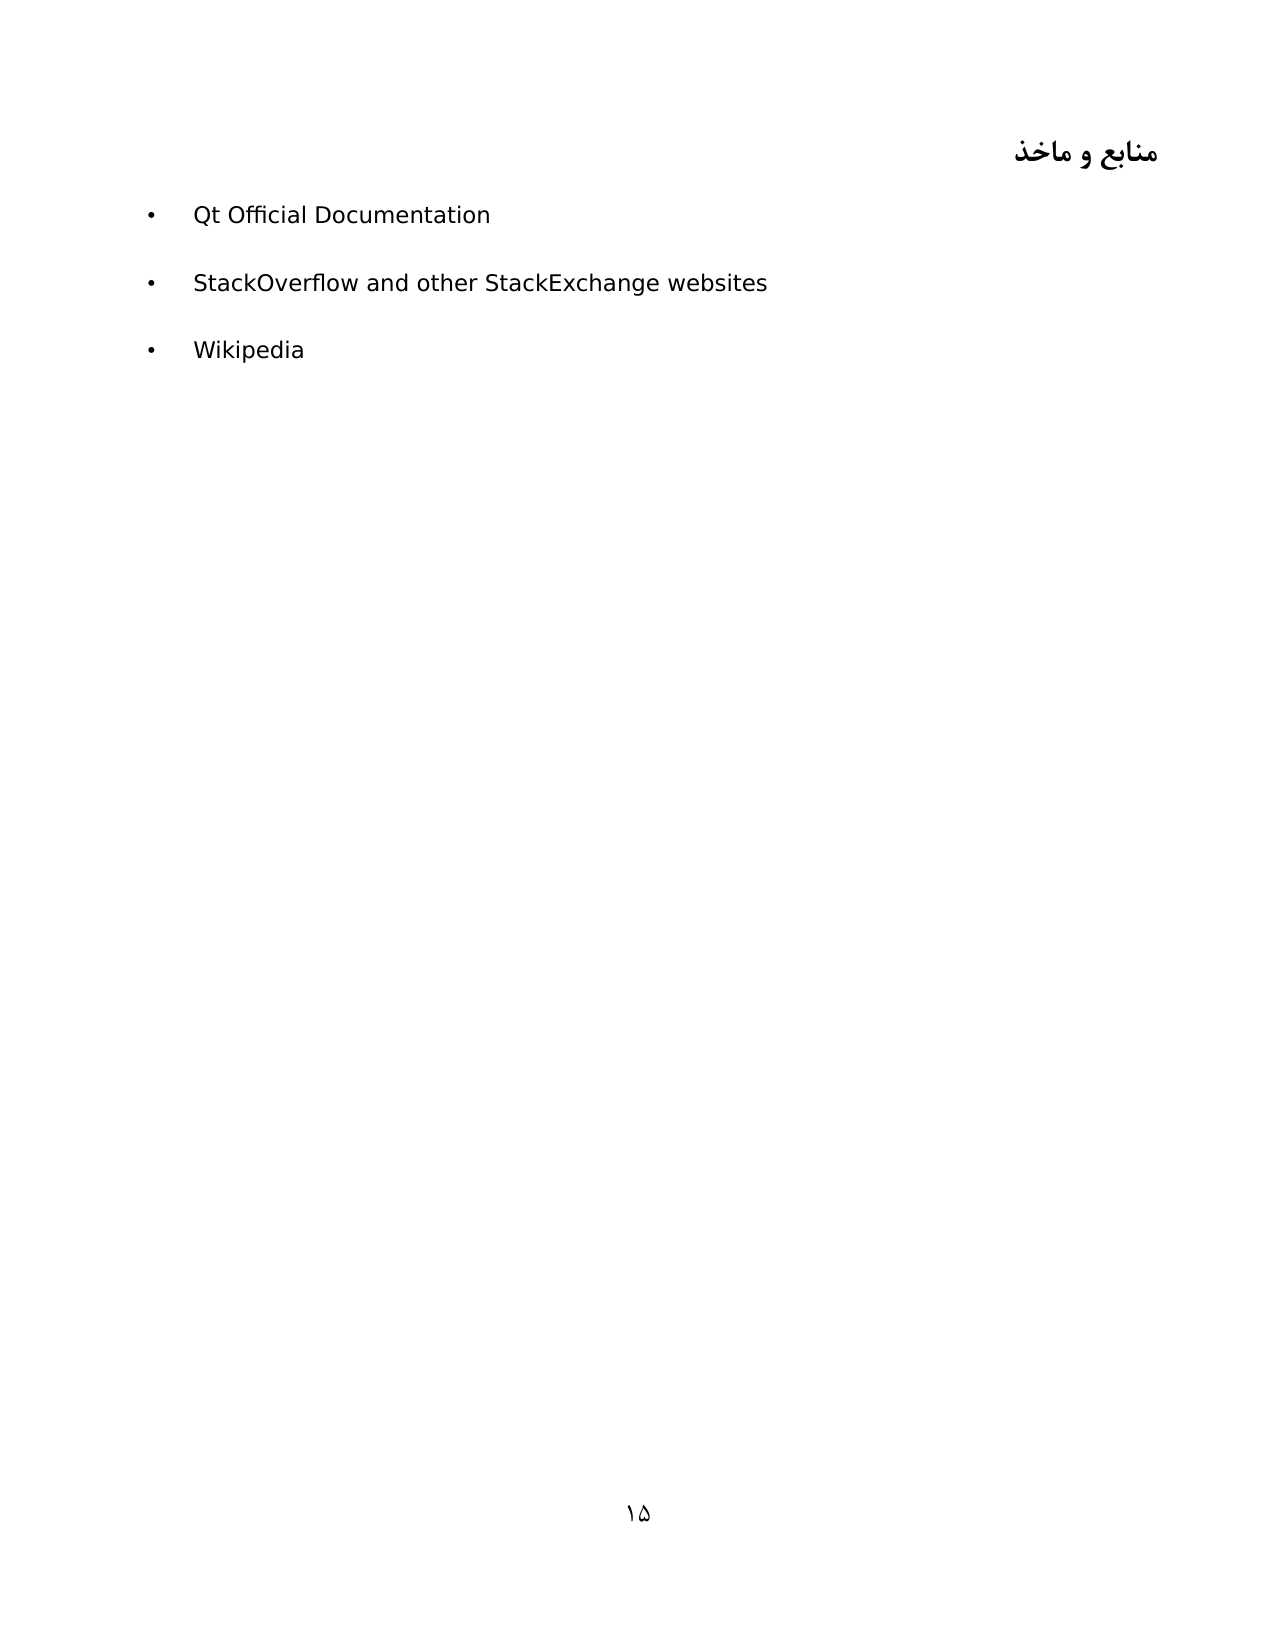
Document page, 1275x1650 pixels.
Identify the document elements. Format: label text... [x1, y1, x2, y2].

list StackOverflow and other StackExchange websites [156, 270, 1157, 296]
list Qt Official Documentation [156, 202, 1157, 228]
subtitle منابع و ماخذ [118, 139, 1157, 172]
list Wikipedia [156, 338, 1157, 364]
